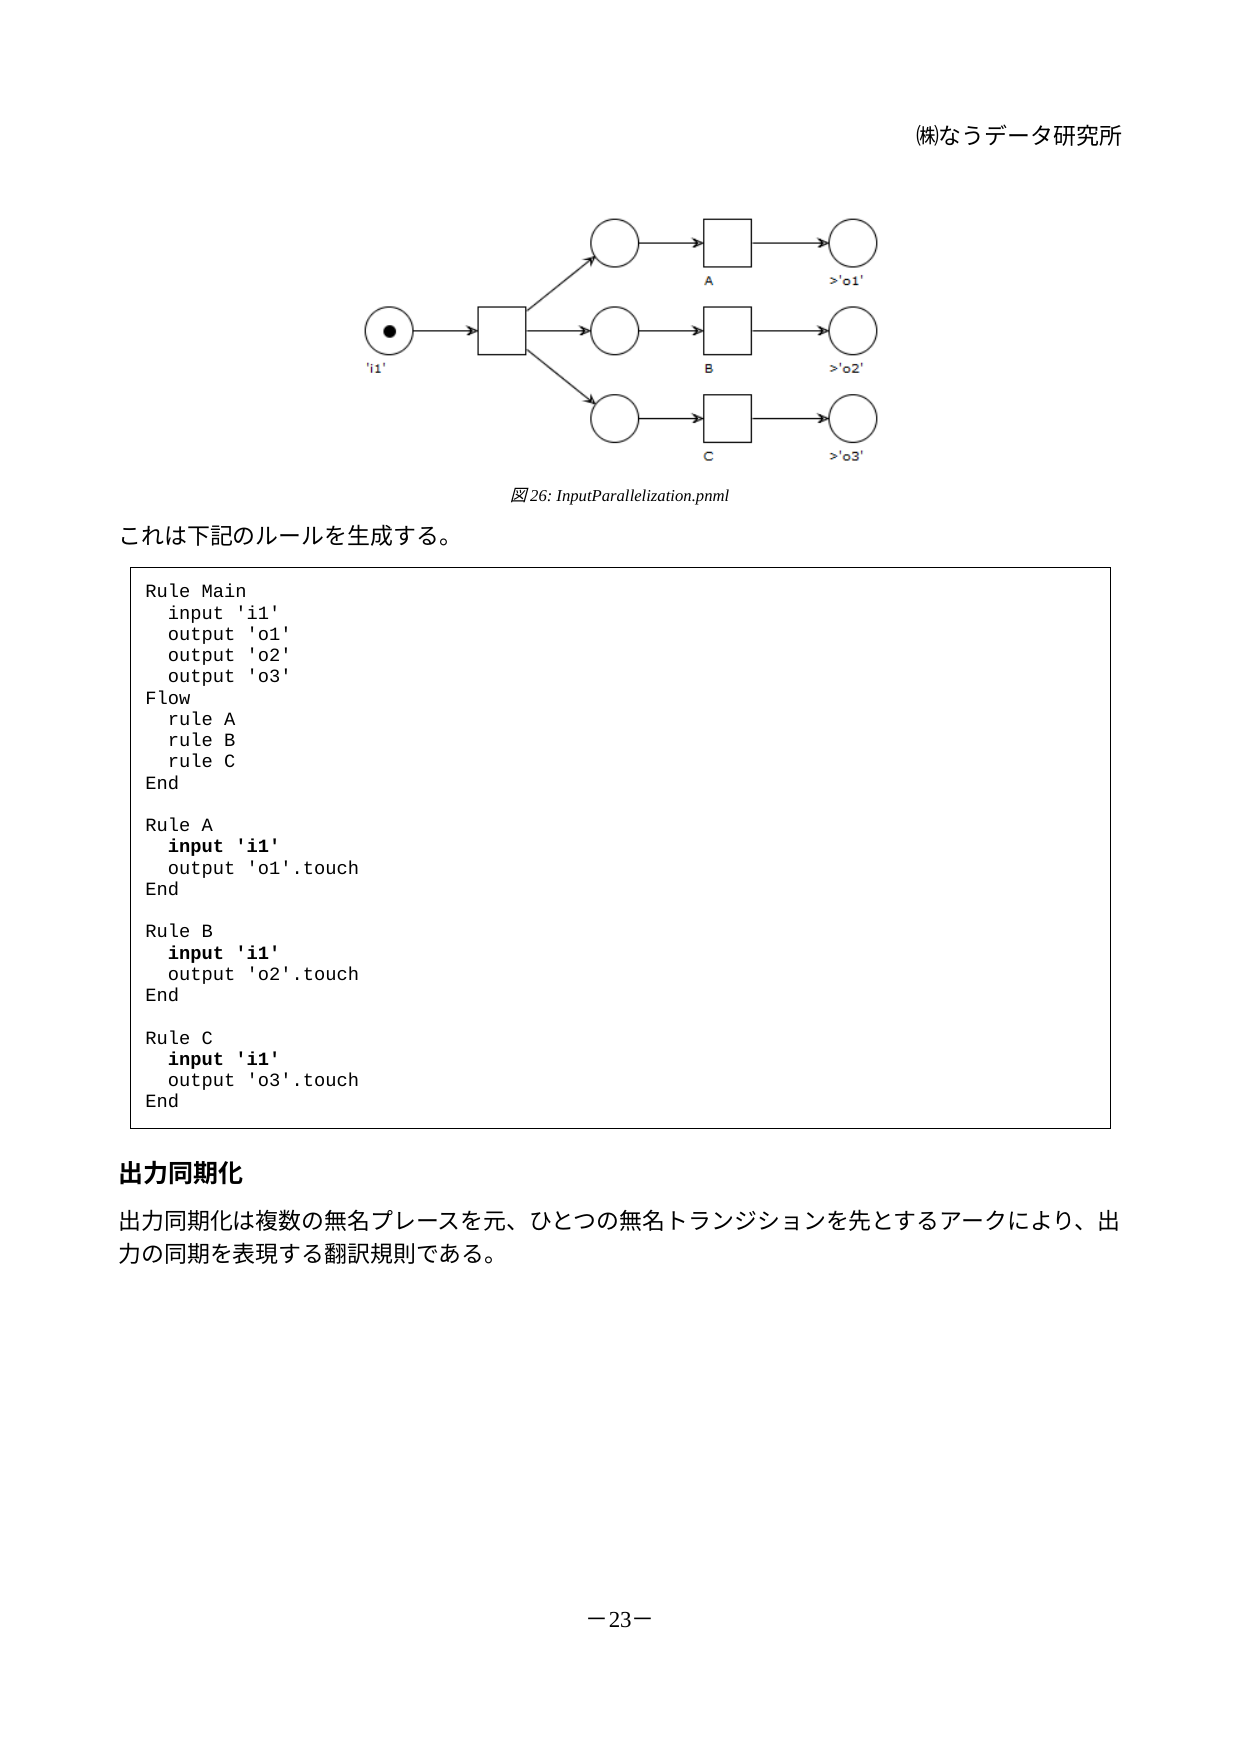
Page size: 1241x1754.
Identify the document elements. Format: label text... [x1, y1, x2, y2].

text 出力同期化は複数の無名プレースを元、ひとつの無名トランジションを先とするアークにより、出力の同期を表現する翻訳規則である。 [118, 1203, 1122, 1269]
picture [351, 205, 889, 482]
subtitle 出力同期化 [118, 1154, 1122, 1190]
text Rule Main input 'i1' output 'o1' output 'o2' output 'o3' Flow rule A rule B rule C End Rule A input 'i1' output 'o1'.touch End Rule B input 'i1' output 'o2'.touch End Rule C input 'i1' output 'o3'.touch End [131, 568, 1110, 1128]
text これは下記のルールを生成する。 [118, 181, 1122, 551]
text 図 26: InputParallelization.pnml [351, 482, 889, 506]
